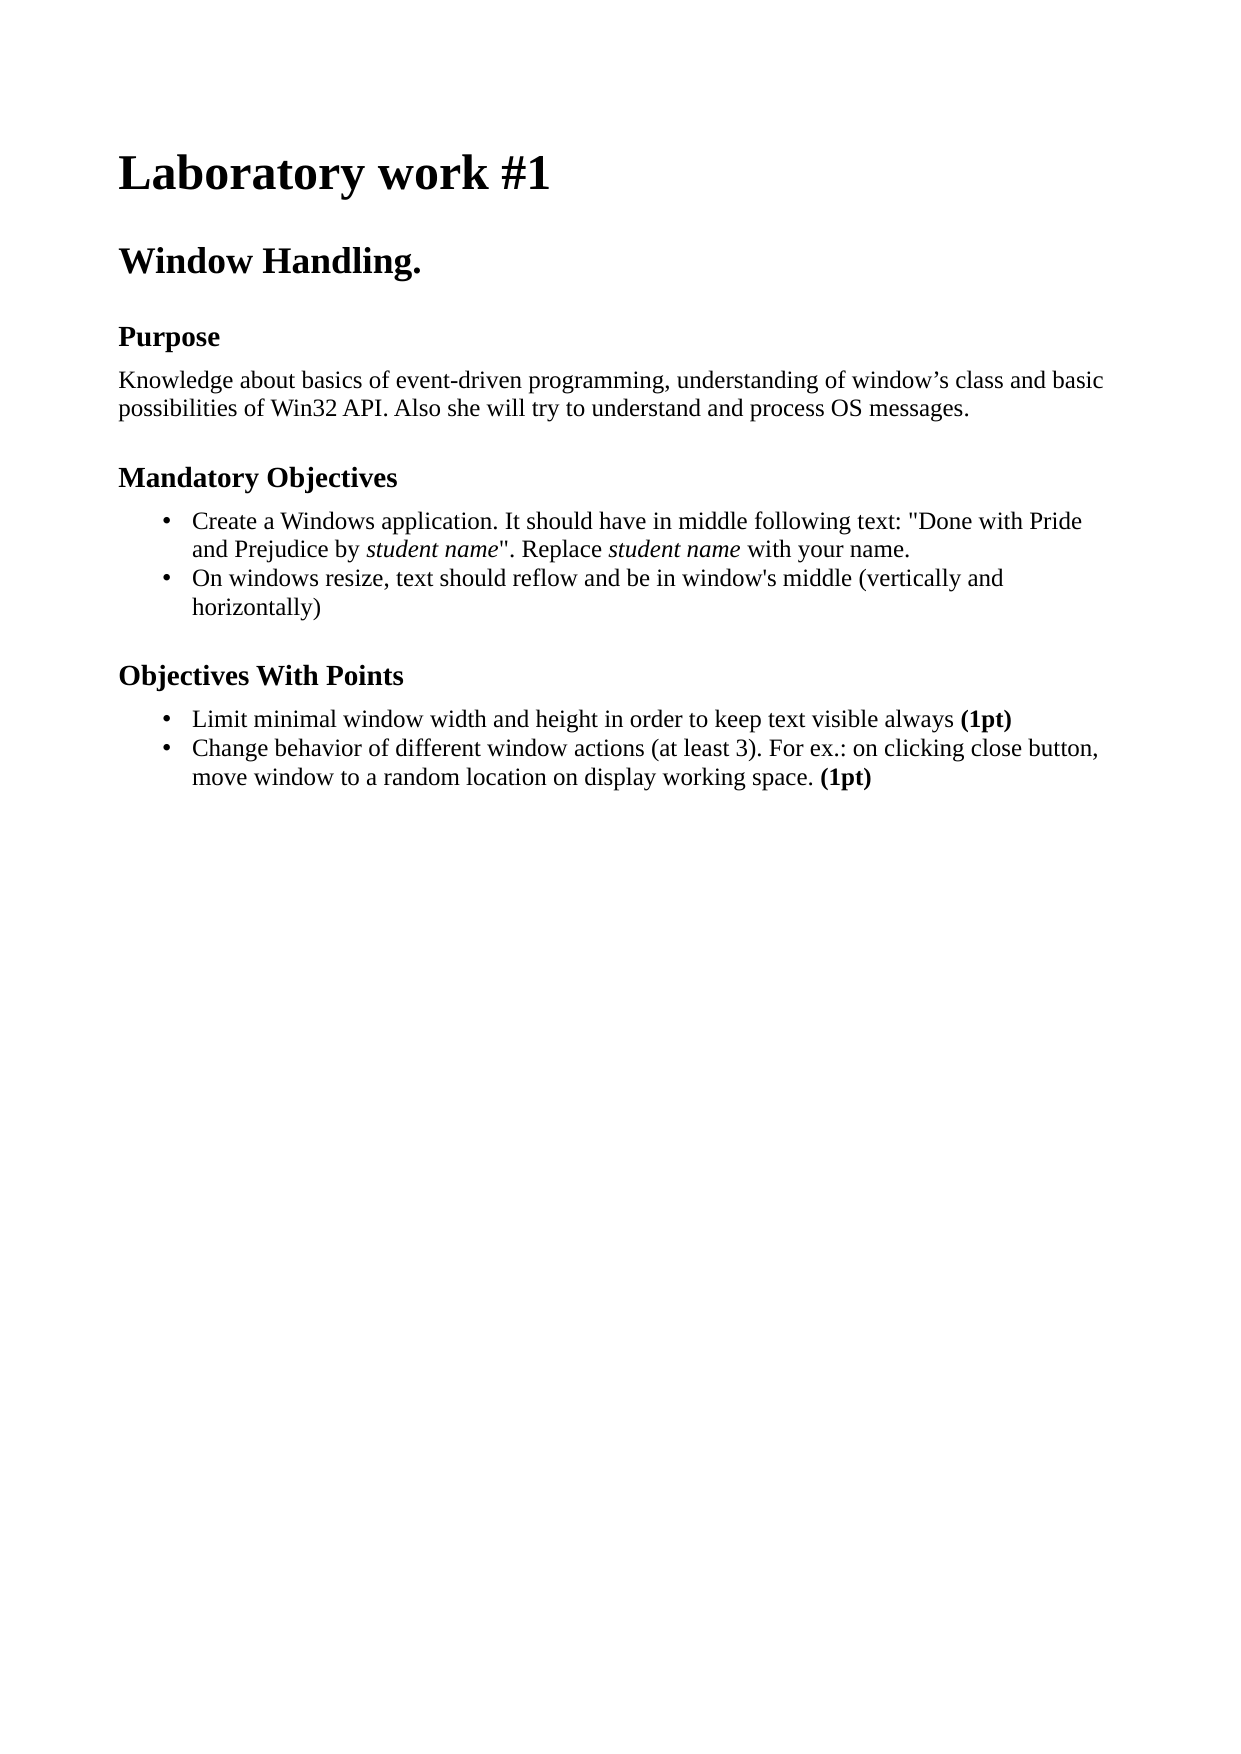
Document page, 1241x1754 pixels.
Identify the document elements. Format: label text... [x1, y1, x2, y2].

text Knowledge about basics of event-driven programming, understanding of window’s class and basic possibilities of Win32 API. Also she will try to understand and process OS messages. [118, 365, 1122, 422]
list Limit minimal window width and height in order to keep text visible always (1pt) [162, 704, 1122, 733]
list Create a Windows application. It should have in middle following text: "Done with Pride and Prejudice by student name". Replace student name with your name. [162, 506, 1122, 563]
list On windows resize, text should reflow and be in window's middle (vertically and horizontally) [162, 563, 1122, 621]
subtitle Window Handling. [118, 238, 1122, 281]
subtitle Purpose [118, 319, 1122, 352]
subtitle Mandatory Objectives [118, 460, 1122, 493]
list Change behavior of different window actions (at least 3). For ex.: on clicking close button, move window to a random location on display working space. (1pt) [162, 733, 1122, 791]
subtitle Laboratory work #1 [118, 143, 1122, 201]
subtitle Objectives With Points [118, 658, 1122, 692]
